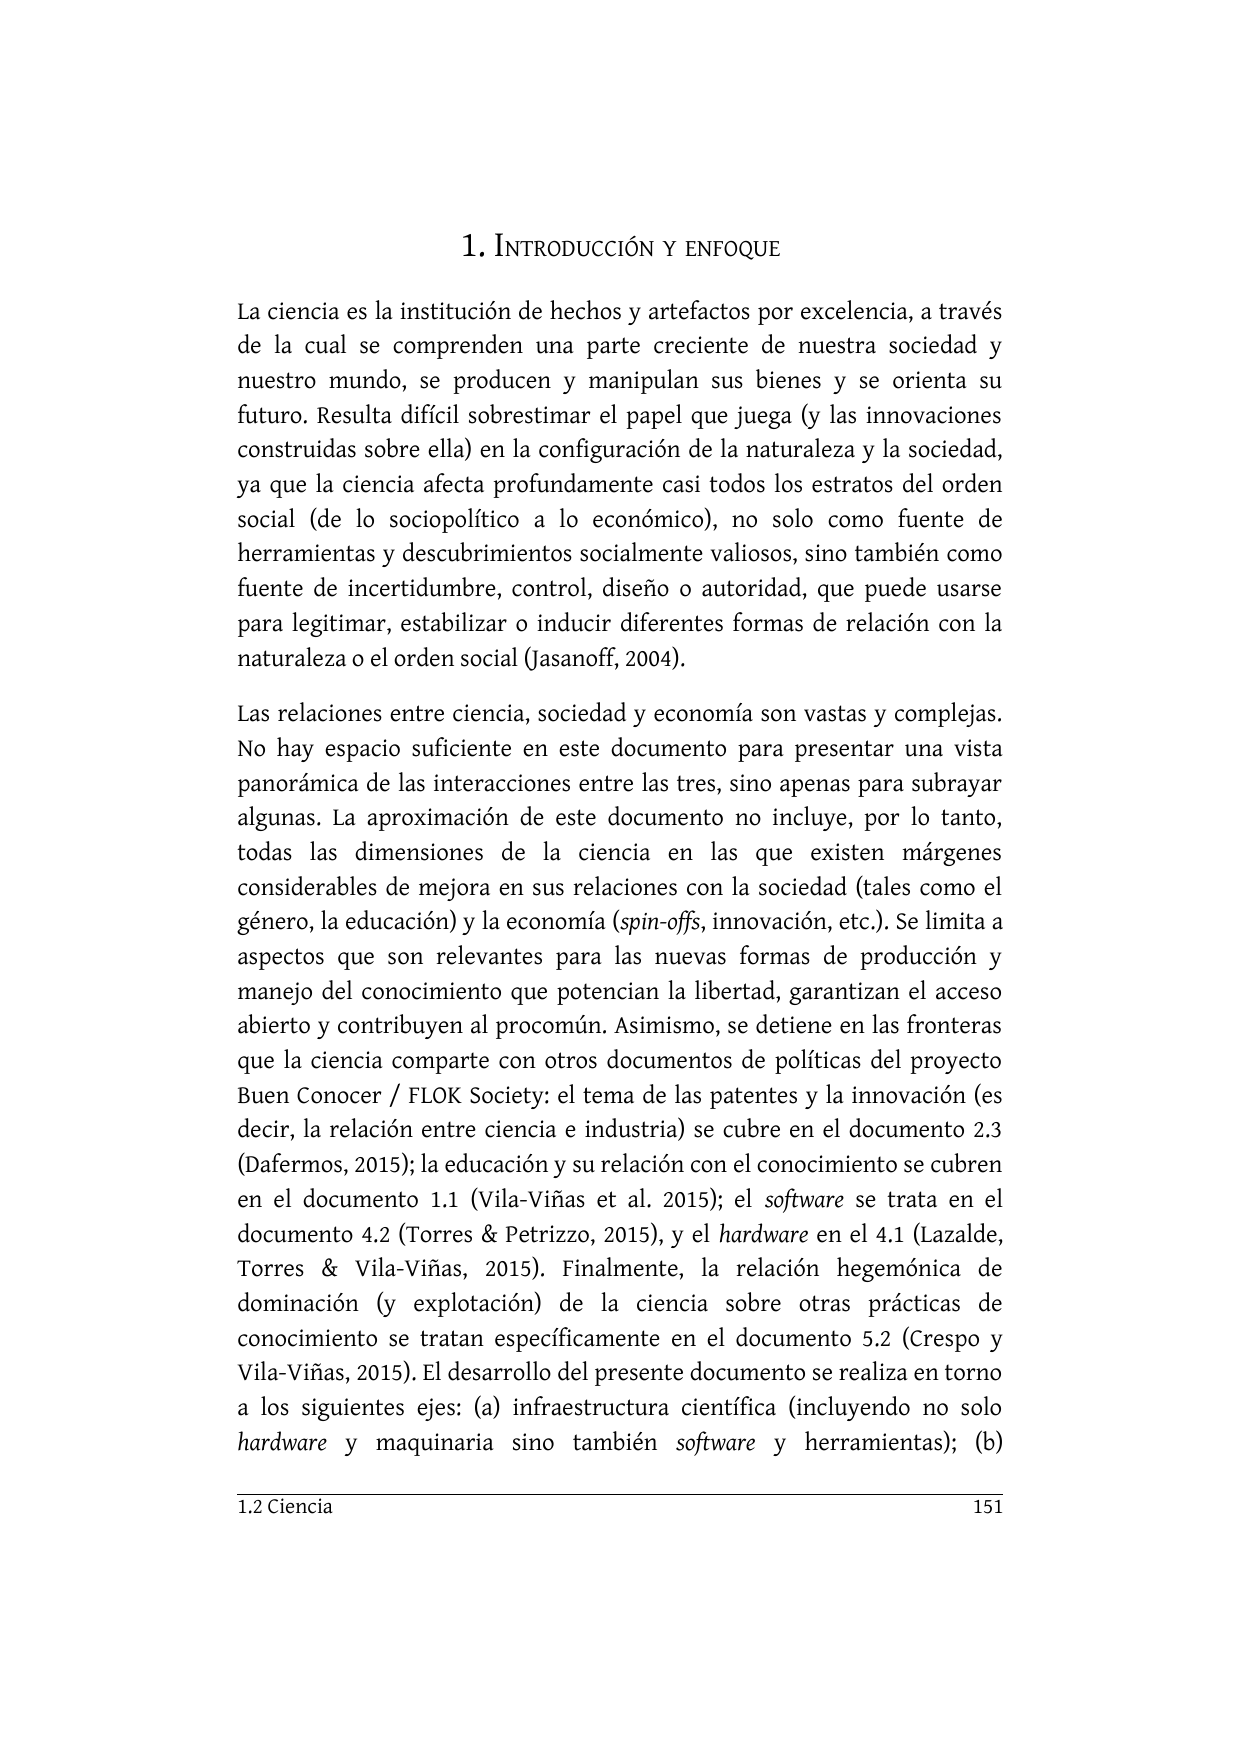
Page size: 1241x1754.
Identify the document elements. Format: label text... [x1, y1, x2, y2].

subtitle Introducción y enfoque [282, 225, 958, 267]
text Las relaciones entre ciencia, sociedad y economía son vastas y complejas. No hay espacio suficiente en este documento para presentar una vista panorámica de las interacciones entre las tres, sino apenas para subrayar algunas. La aproximación de este documento no incluye, por lo tanto, todas las dimensiones de la ciencia en las que existen márgenes considerables de mejora en sus relaciones con la sociedad (tales como el género, la educación) y la economía (spin-offs, innovación, etc.). Se limita a aspectos que son relevantes para las nuevas formas de producción y manejo del conocimiento que potencian la libertad, garantizan el acceso abierto y contribuyen al procomún. Asimismo, se detiene en las fronteras que la ciencia comparte con otros documentos de políticas del proyecto Buen Conocer / FLOK Society: el tema de las patentes y la innovación (es decir, la relación entre ciencia e industria) se cubre en el documento 2.3 (Dafermos, 2015); la educación y su relación con el conocimiento se cubren en el documento 1.1 (Vila-Viñas et al. 2015); el software se trata en el documento 4.2 (Torres & Petrizzo, 2015), y el hardware en el 4.1 (Lazalde, Torres & Vila-Viñas, 2015). Finalmente, la relación hegemónica de dominación (y explotación) de la ciencia sobre otras prácticas de conocimiento se tratan específicamente en el documento 5.2 (Crespo y Vila-Viñas, 2015). El desarrollo del presente documento se realiza en torno a los siguientes ejes: (a) infraestructura científica (incluyendo no solo hardware y maquinaria sino también software y herramientas); (b) [237, 700, 1003, 1457]
text La ciencia es la institución de hechos y artefactos por excelencia, a través de la cual se comprenden una parte creciente de nuestra sociedad y nuestro mundo, se producen y manipulan sus bienes y se orienta su futuro. Resulta difícil sobrestimar el papel que juega (y las innovaciones construidas sobre ella) en la configuración de la naturaleza y la sociedad, ya que la ciencia afecta profundamente casi todos los estratos del orden social (de lo sociopolítico a lo económico), no solo como fuente de herramientas y descubrimientos socialmente valiosos, sino también como fuente de incertidumbre, control, diseño o autoridad, que puede usarse para legitimar, estabilizar o inducir diferentes formas de relación con la naturaleza o el orden social (Jasanoff, 2004). [237, 297, 1003, 673]
